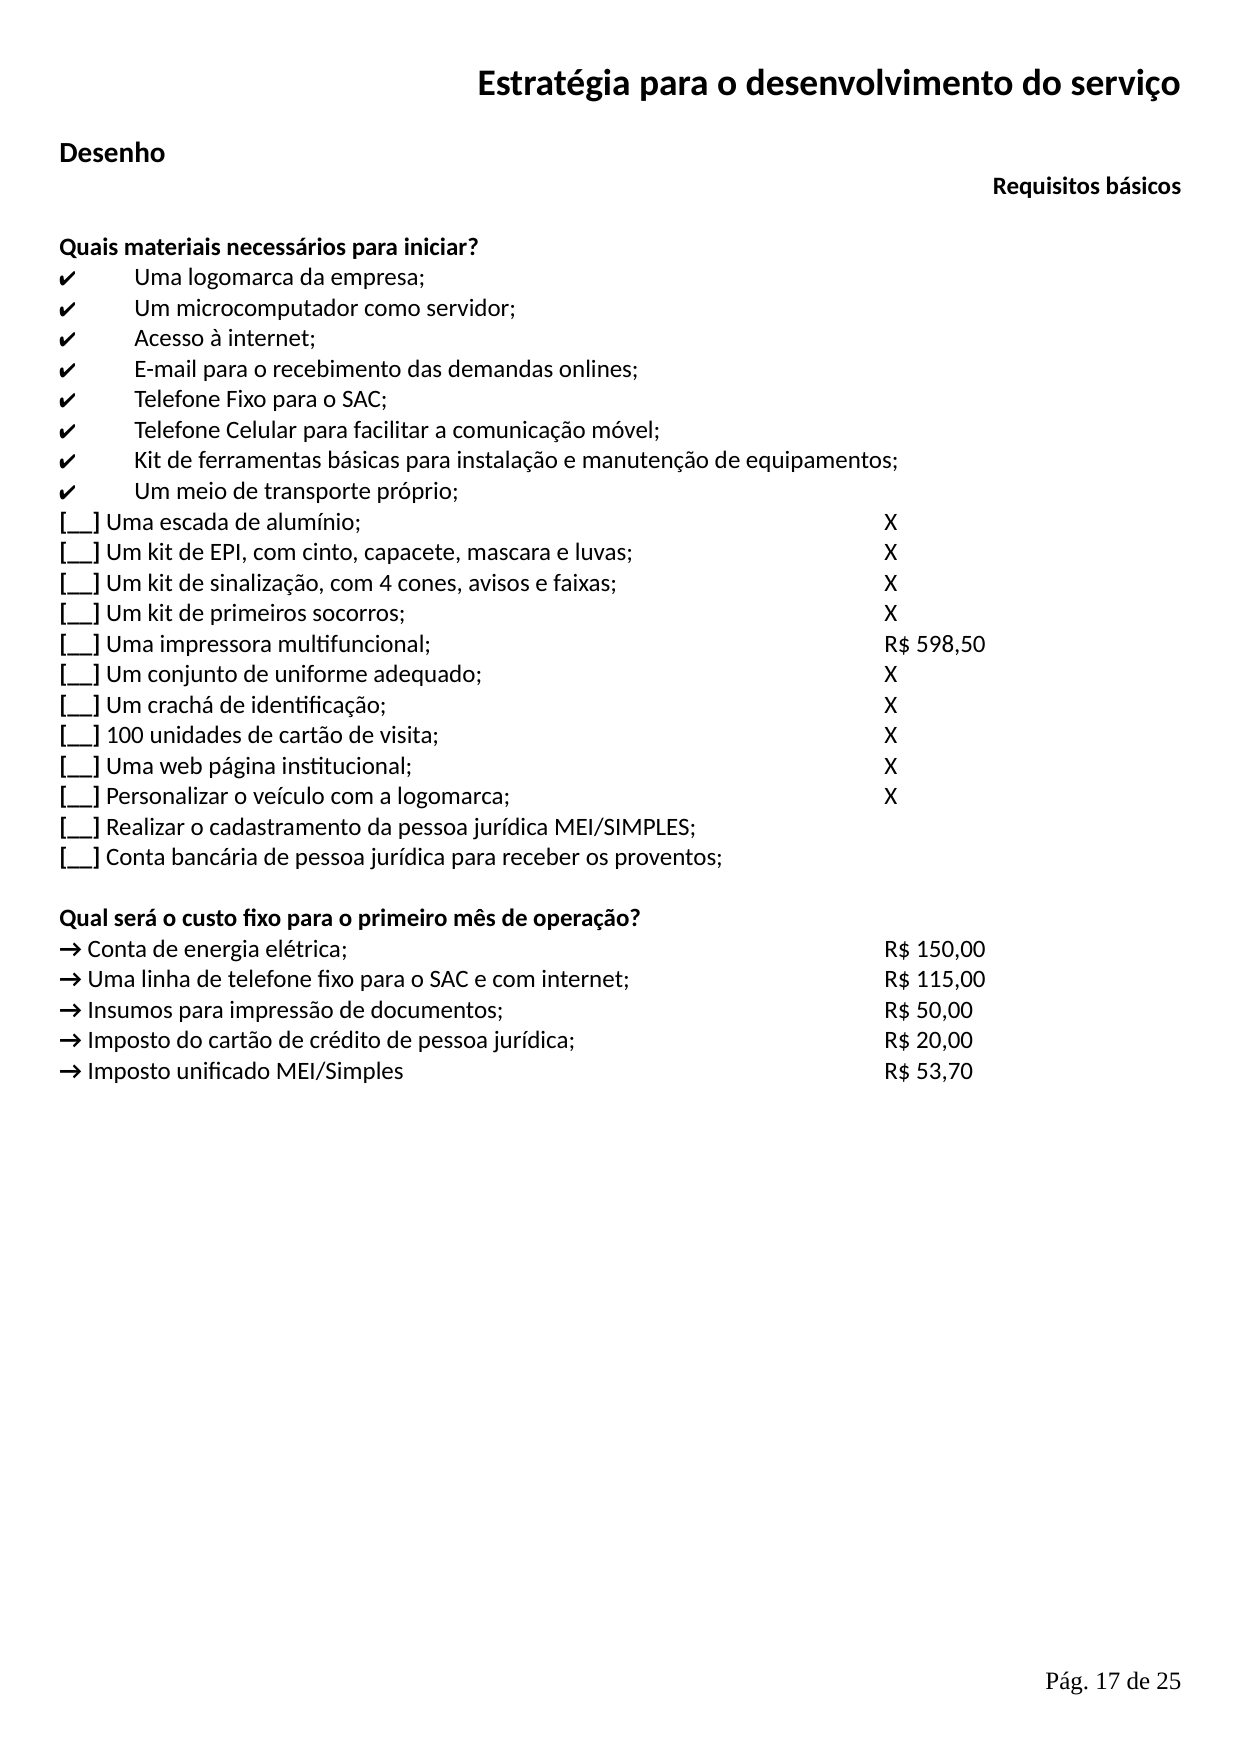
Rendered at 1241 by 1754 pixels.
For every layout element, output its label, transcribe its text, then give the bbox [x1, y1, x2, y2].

text [__] Uma escada de alumínio; X [59, 506, 1181, 536]
text [__] 100 unidades de cartão de visita; X [59, 719, 1181, 750]
text [__] Realizar o cadastramento da pessoa jurídica MEI/SIMPLES; [59, 811, 1181, 841]
text Qual será o custo fixo para o primeiro mês de operação? [59, 902, 1181, 933]
list Uma logomarca da empresa; [59, 262, 1181, 292]
text [__] Personalizar o veículo com a logomarca; X [59, 780, 1181, 811]
text [__] Um kit de primeiros socorros; X [59, 597, 1181, 628]
text → Imposto unificado MEI/Simples R$ 53,70 [59, 1055, 1181, 1086]
text [__] Um crachá de identificação; X [59, 689, 1181, 719]
text [__] Um conjunto de uniforme adequado; X [59, 658, 1181, 689]
list Kit de ferramentas básicas para instalação e manutenção de equipamentos; [59, 445, 1181, 475]
text Desenho [59, 134, 1181, 170]
text Requisitos básicos [59, 170, 1181, 201]
list Um microcomputador como servidor; [59, 292, 1181, 323]
text [__] Uma web página institucional; X [59, 750, 1181, 780]
text → Insumos para impressão de documentos; R$ 50,00 [59, 994, 1181, 1024]
text [__] Um kit de EPI, com cinto, capacete, mascara e luvas; X [59, 536, 1181, 567]
list Um meio de transporte próprio; [59, 475, 1181, 506]
list Telefone Celular para facilitar a comunicação móvel; [59, 414, 1181, 445]
text [__] Um kit de sinalização, com 4 cones, avisos e faixas; X [59, 567, 1181, 597]
list E-mail para o recebimento das demandas onlines; [59, 353, 1181, 384]
text Quais materiais necessários para iniciar? [59, 231, 1181, 262]
text [__] Uma impressora multifuncional; R$ 598,50 [59, 628, 1181, 658]
text → Imposto do cartão de crédito de pessoa jurídica; R$ 20,00 [59, 1024, 1181, 1055]
text [__] Conta bancária de pessoa jurídica para receber os proventos; [59, 841, 1181, 872]
text → Uma linha de telefone fixo para o SAC e com internet; R$ 115,00 [59, 963, 1181, 994]
list Acesso à internet; [59, 323, 1181, 353]
text → Conta de energia elétrica; R$ 150,00 [59, 933, 1181, 963]
list Telefone Fixo para o SAC; [59, 384, 1181, 414]
